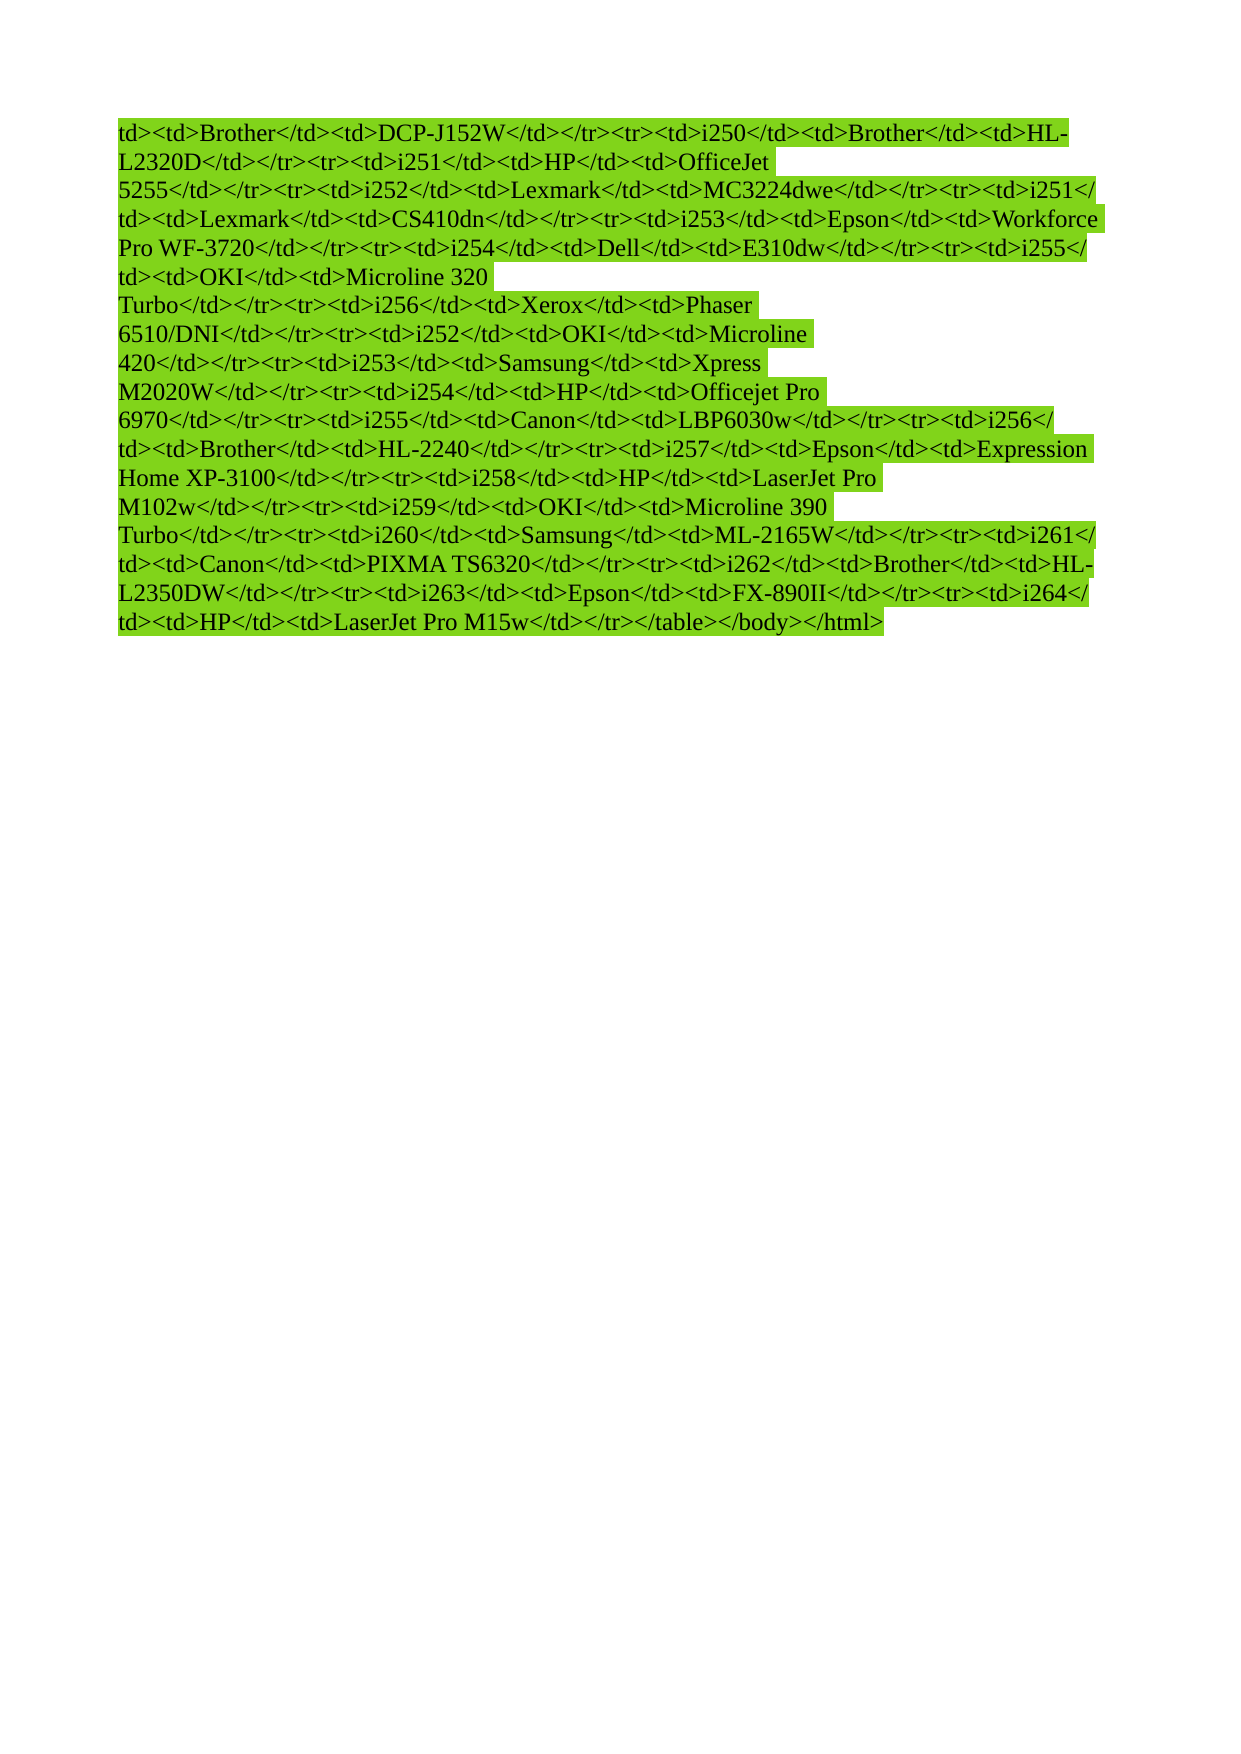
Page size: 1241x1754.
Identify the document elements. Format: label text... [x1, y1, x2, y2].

text td><td>Brother</td><td>DCP-J152W</td></tr><tr><td>i250</td><td>Brother</td><td>HL-L2320D</td></tr><tr><td>i251</td><td>HP</td><td>OfficeJet 5255</td></tr><tr><td>i252</td><td>Lexmark</td><td>MC3224dwe</td></tr><tr><td>i251</td><td>Lexmark</td><td>CS410dn</td></tr><tr><td>i253</td><td>Epson</td><td>Workforce Pro WF-3720</td></tr><tr><td>i254</td><td>Dell</td><td>E310dw</td></tr><tr><td>i255</td><td>OKI</td><td>Microline 320 Turbo</td></tr><tr><td>i256</td><td>Xerox</td><td>Phaser 6510/DNI</td></tr><tr><td>i252</td><td>OKI</td><td>Microline 420</td></tr><tr><td>i253</td><td>Samsung</td><td>Xpress M2020W</td></tr><tr><td>i254</td><td>HP</td><td>Officejet Pro 6970</td></tr><tr><td>i255</td><td>Canon</td><td>LBP6030w</td></tr><tr><td>i256</td><td>Brother</td><td>HL-2240</td></tr><tr><td>i257</td><td>Epson</td><td>Expression Home XP-3100</td></tr><tr><td>i258</td><td>HP</td><td>LaserJet Pro M102w</td></tr><tr><td>i259</td><td>OKI</td><td>Microline 390 Turbo</td></tr><tr><td>i260</td><td>Samsung</td><td>ML-2165W</td></tr><tr><td>i261</td><td>Canon</td><td>PIXMA TS6320</td></tr><tr><td>i262</td><td>Brother</td><td>HL-L2350DW</td></tr><tr><td>i263</td><td>Epson</td><td>FX-890II</td></tr><tr><td>i264</td><td>HP</td><td>LaserJet Pro M15w</td></tr></table></body></html> [118, 118, 1122, 636]
